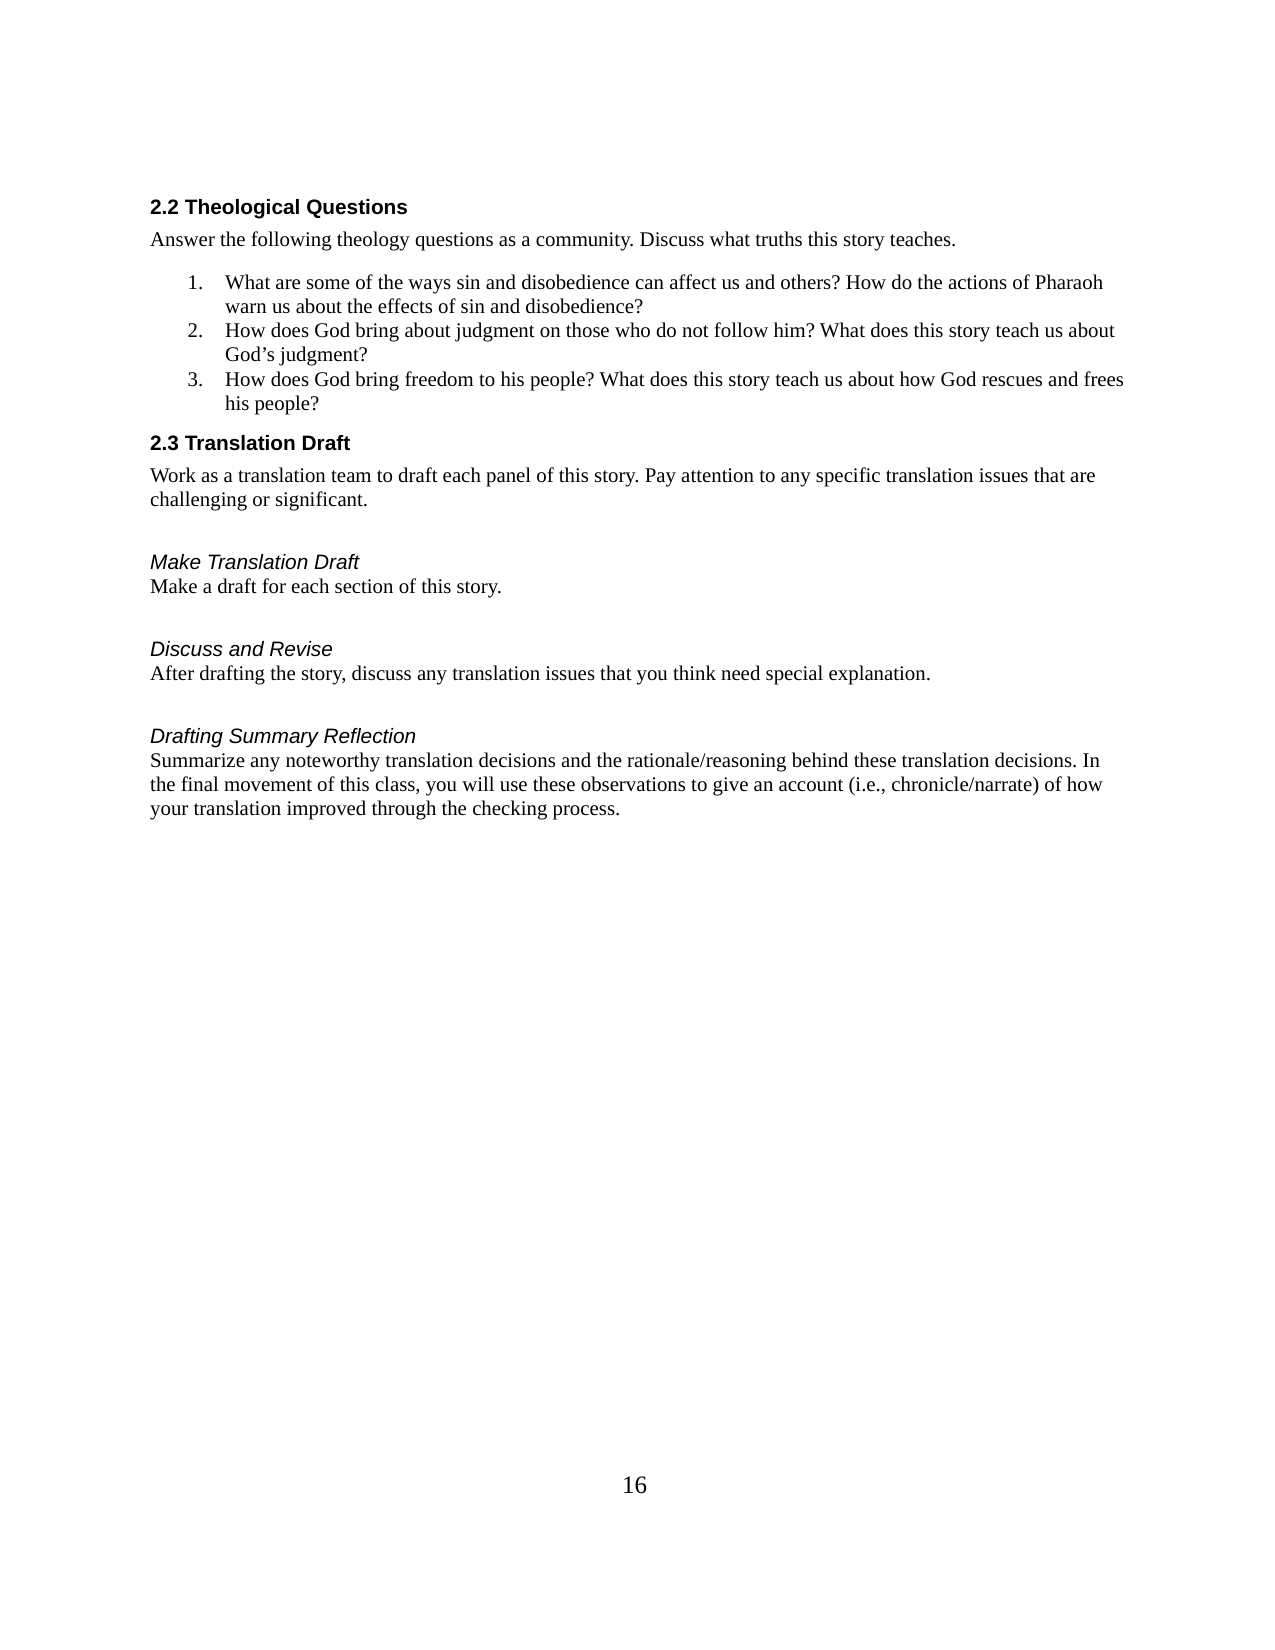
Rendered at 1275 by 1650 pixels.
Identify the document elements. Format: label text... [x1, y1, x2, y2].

subtitle 2.2 Theological Questions [150, 195, 1125, 219]
list How does God bring about judgment on those who do not follow him? What does this story teach us about God’s judgment? [187, 318, 1125, 366]
text Answer the following theology questions as a community. Discuss what truths this story teaches. [150, 227, 1125, 251]
text Make a draft for each section of this story. [150, 573, 1125, 598]
subtitle Drafting Summary Reflection [150, 723, 1125, 747]
list What are some of the ways sin and disobedience can affect us and others? How do the actions of Pharaoh warn us about the effects of sin and disobedience? [187, 270, 1125, 318]
text Summarize any noteworthy translation decisions and the rationale/reasoning behind these translation decisions. In the final movement of this class, you will use these observations to give an account (i.e., chronicle/narrate) of how your translation improved through the checking process. [150, 747, 1125, 820]
list How does God bring freedom to his people? What does this story teach us about how God rescues and frees his people? [187, 366, 1125, 414]
subtitle 2.3 Translation Draft [150, 431, 1125, 455]
text Work as a translation team to draft each panel of this story. Pay attention to any specific translation issues that are challenging or significant. [150, 462, 1125, 511]
subtitle Discuss and Revise [150, 637, 1125, 661]
text After drafting the story, discuss any translation issues that you think need special explanation. [150, 661, 1125, 684]
subtitle Make Translation Draft [150, 549, 1125, 573]
